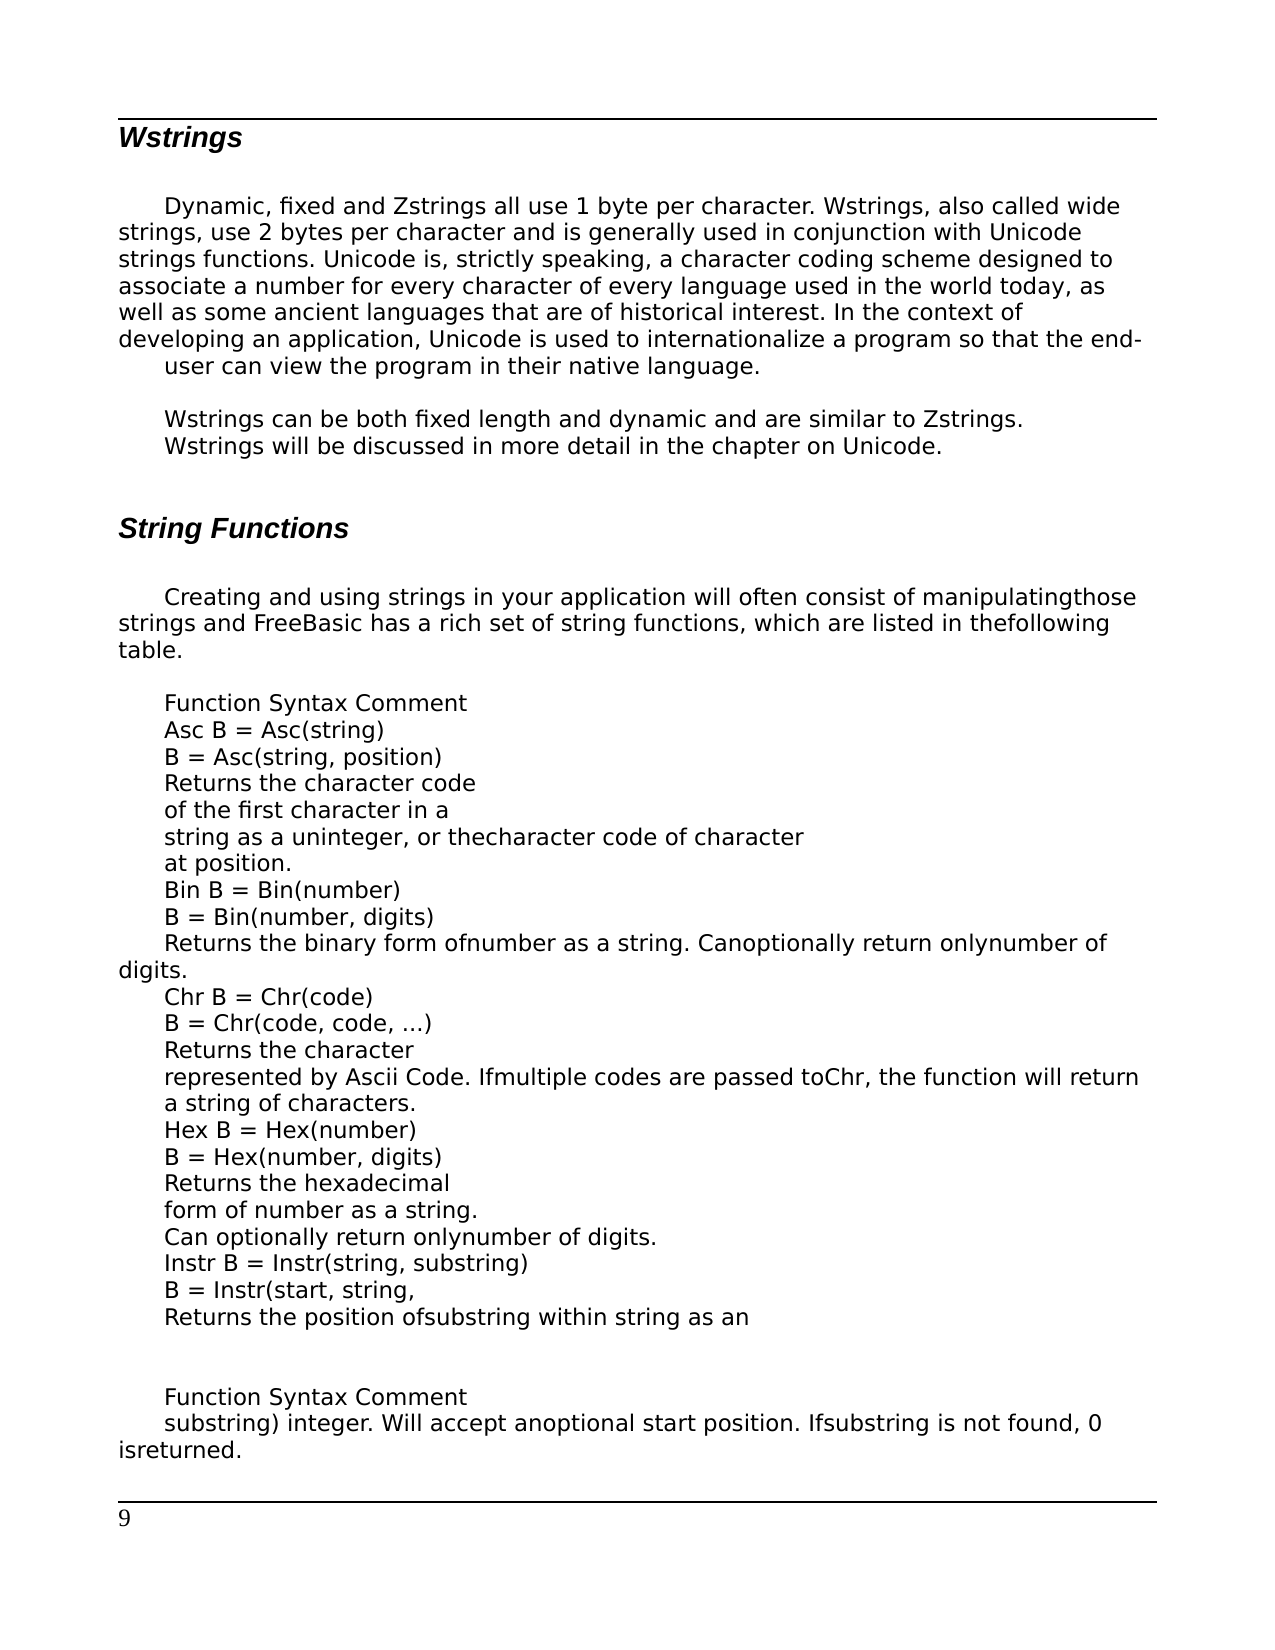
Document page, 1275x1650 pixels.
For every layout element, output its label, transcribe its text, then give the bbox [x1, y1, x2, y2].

text Returns the position ofsubstring within string as an [118, 1304, 1157, 1331]
text Wstrings can be both fixed length and dynamic and are similar to Zstrings. [118, 406, 1157, 433]
subtitle Wstrings [118, 120, 1157, 154]
text B = Chr(code, code, ...) [118, 1011, 1157, 1037]
text Function Syntax Comment [118, 691, 1157, 717]
text Instr B = Instr(string, substring) [118, 1251, 1157, 1277]
text Chr B = Chr(code) [118, 984, 1157, 1011]
text a string of characters. [118, 1091, 1157, 1117]
text Creating and using strings in your application will often consist of manipulatingthose strings and FreeBasic has a rich set of string functions, which are listed in thefollowing table. [118, 584, 1157, 664]
text B = Bin(number, digits) [118, 904, 1157, 931]
text user can view the program in their native language. [118, 353, 1157, 379]
text Asc B = Asc(string) [118, 717, 1157, 744]
text at position. [118, 851, 1157, 877]
text Returns the character [118, 1037, 1157, 1064]
text Bin B = Bin(number) [118, 877, 1157, 904]
text Can optionally return onlynumber of digits. [118, 1224, 1157, 1251]
text Function Syntax Comment [118, 1384, 1157, 1411]
text B = Instr(start, string, [118, 1277, 1157, 1304]
text Dynamic, fixed and Zstrings all use 1 byte per character. Wstrings, also called wide strings, use 2 bytes per character and is generally used in conjunction with Unicode strings functions. Unicode is, strictly speaking, a character coding scheme designed to associate a number for every character of every language used in the world today, as well as some ancient languages that are of historical interest. In the context of developing an application, Unicode is used to internationalize a program so that the end- [118, 193, 1157, 353]
subtitle String Functions [118, 511, 1157, 545]
text Returns the binary form ofnumber as a string. Canoptionally return onlynumber of digits. [118, 931, 1157, 984]
text Returns the character code [118, 771, 1157, 797]
text Hex B = Hex(number) [118, 1117, 1157, 1144]
text Returns the hexadecimal [118, 1171, 1157, 1197]
text represented by Ascii Code. Ifmultiple codes are passed toChr, the function will return [118, 1064, 1157, 1091]
text Wstrings will be discussed in more detail in the chapter on Unicode. [118, 433, 1157, 459]
text form of number as a string. [118, 1197, 1157, 1224]
text string as a uninteger, or thecharacter code of character [118, 824, 1157, 851]
text B = Hex(number, digits) [118, 1144, 1157, 1171]
text of the first character in a [118, 797, 1157, 824]
text B = Asc(string, position) [118, 744, 1157, 771]
text substring) integer. Will accept anoptional start position. Ifsubstring is not found, 0 isreturned. [118, 1411, 1157, 1464]
